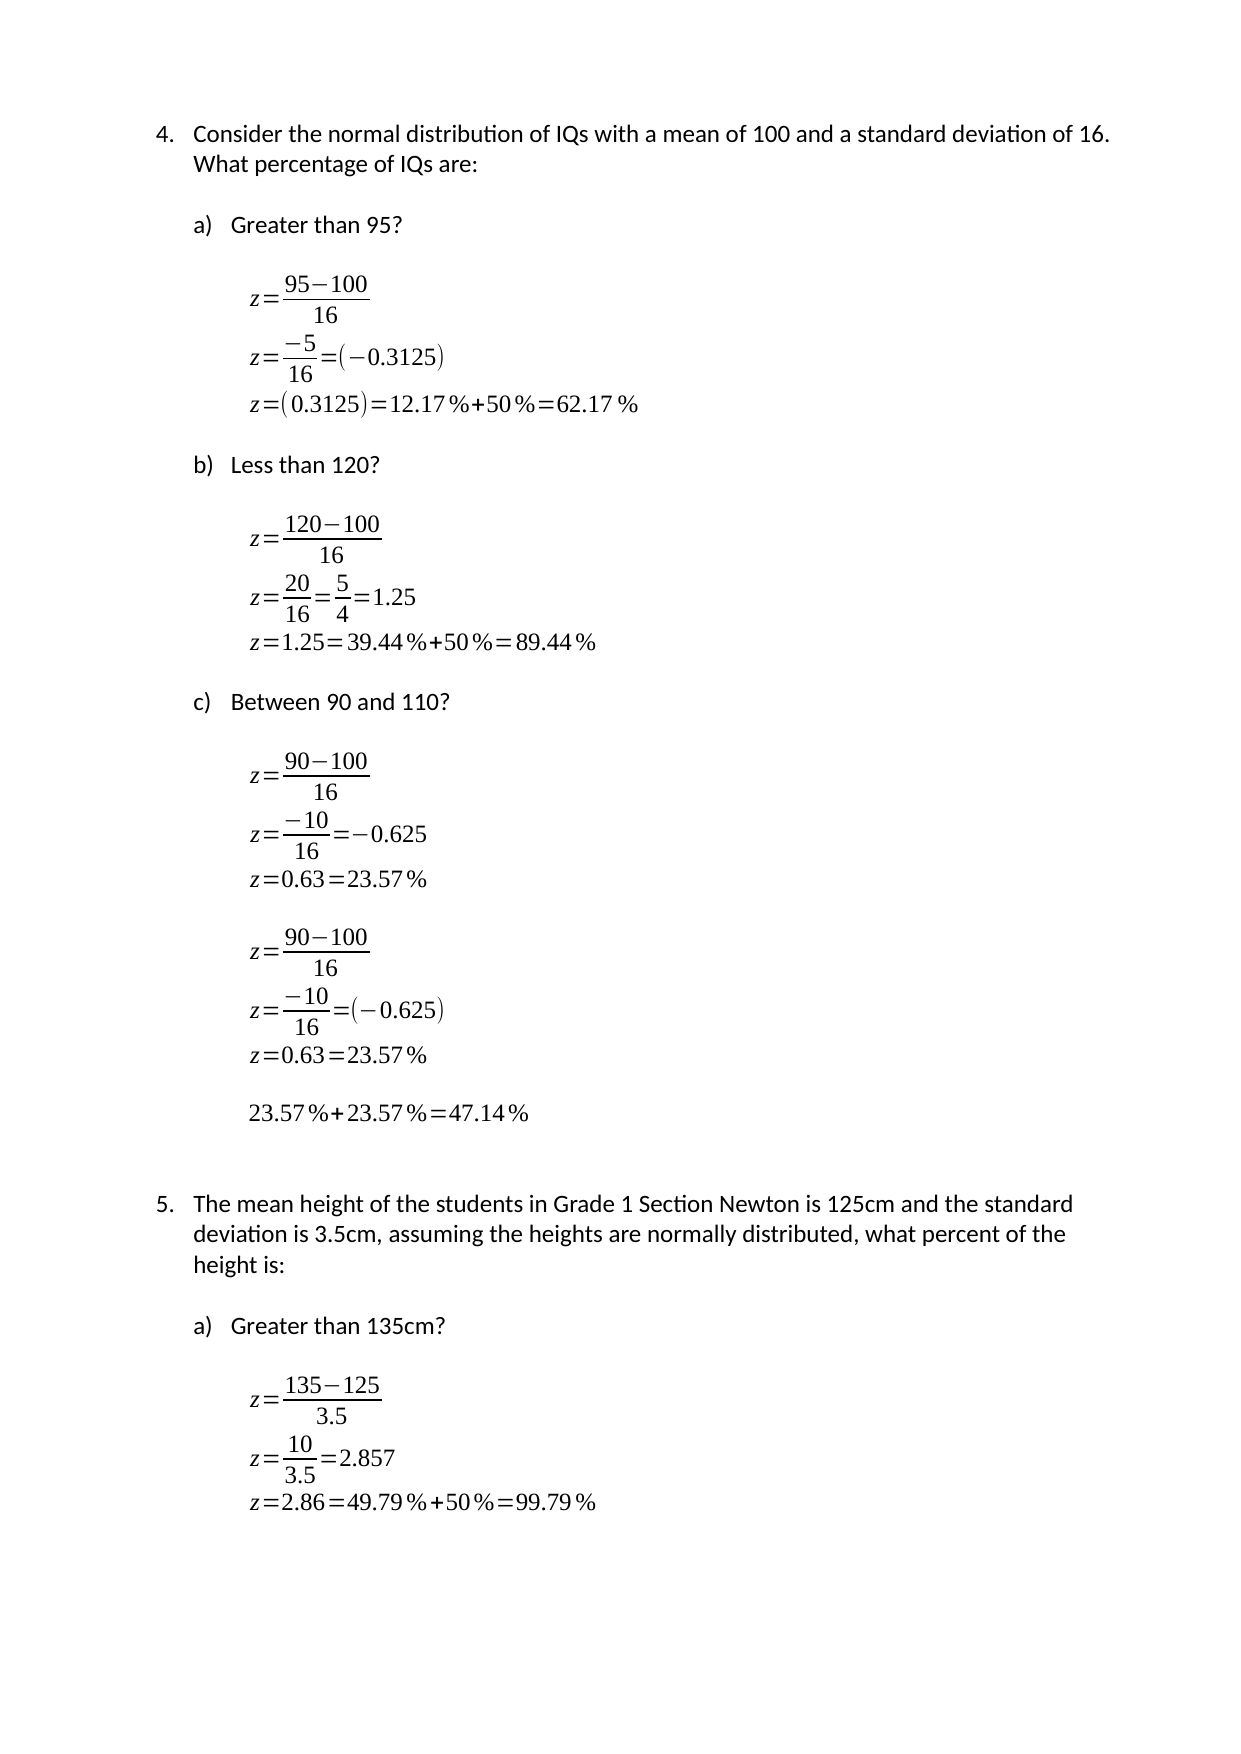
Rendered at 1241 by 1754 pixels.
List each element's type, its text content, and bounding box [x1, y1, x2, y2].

list Less than 120? [193, 449, 1122, 480]
list Consider the normal distribution of IQs with a mean of 100 and a standard deviation of 16. What percentage of IQs are: [156, 118, 1122, 179]
list Greater than 135cm? [193, 1310, 1122, 1341]
list Greater than 95? [193, 210, 1122, 240]
list Between 90 and 110? [193, 686, 1122, 717]
list The mean height of the students in Grade 1 Section Newton is 125cm and the standard deviation is 3.5cm, assuming the heights are normally distributed, what percent of the height is: [156, 1188, 1122, 1279]
